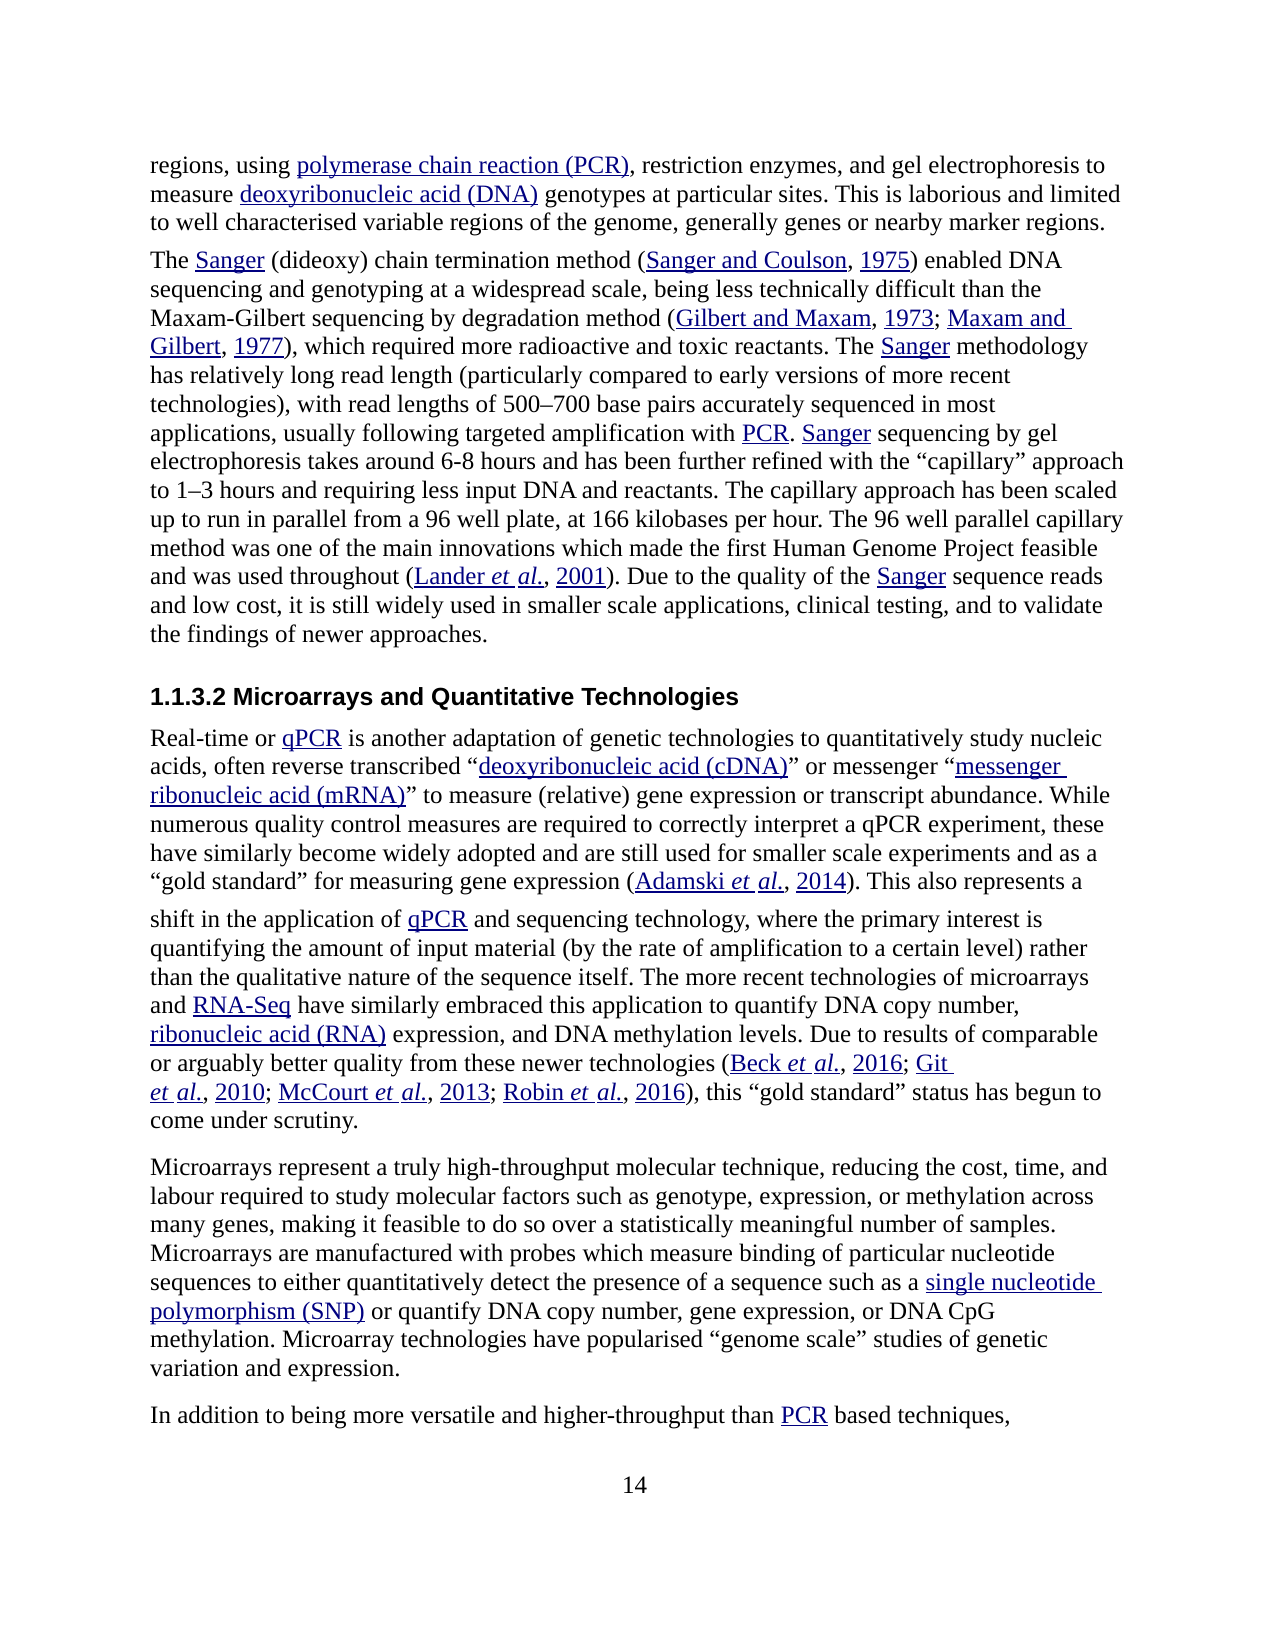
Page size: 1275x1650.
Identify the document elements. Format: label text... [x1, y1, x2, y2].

text regions, using polymerase chain reaction (PCR), restriction enzymes, and gel electrophoresis to measure deoxyribonucleic acid (DNA) genotypes at particular sites. This is laborious and limited to well characterised variable regions of the genome, generally genes or nearby marker regions. [150, 150, 1125, 236]
text Microarrays represent a truly high-throughput molecular technique, reducing the cost, time, and labour required to study molecular factors such as genotype, expression, or methylation across many genes, making it feasible to do so over a statistically meaningful number of samples. Microarrays are manufactured with probes which measure binding of particular nucleotide sequences to either quantitatively detect the presence of a sequence such as a single nucleotide polymorphism (SNP) or quantify DNA copy number, gene expression, or DNA CpG methylation. Microarray technologies have popularised “genome scale” studies of genetic variation and expression. [150, 1152, 1125, 1382]
subtitle 1.1.3.2 Microarrays and Quantitative Technologies [150, 682, 1125, 710]
text Real-time or qPCR is another adaptation of genetic technologies to quantitatively study nucleic acids, often reverse transcribed “deoxyribonucleic acid (cDNA)” or messenger “messenger ribonucleic acid (mRNA)” to measure (relative) gene expression or transcript abundance. While numerous quality control measures are required to correctly interpret a qPCR experiment, these have similarly become widely adopted and are still used for smaller scale experiments and as a “gold standard” for measuring gene expression (Adamski et al., 2014). This also represents a [150, 723, 1125, 895]
text In addition to being more versatile and higher-throughput than PCR based techniques, [150, 1400, 1125, 1429]
text The Sanger (dideoxy) chain termination method (Sanger and Coulson, 1975) enabled DNA sequencing and genotyping at a widespread scale, being less technically difficult than the Maxam-Gilbert sequencing by degradation method (Gilbert and Maxam, 1973; Maxam and Gilbert, 1977), which required more radioactive and toxic reactants. The Sanger methodology has relatively long read length (particularly compared to early versions of more recent technologies), with read lengths of 500–700 base pairs accurately sequenced in most applications, usually following targeted amplification with PCR. Sanger sequencing by gel electrophoresis takes around 6-8 hours and has been further refined with the “capillary” approach to 1–3 hours and requiring less input DNA and reactants. The capillary approach has been scaled up to run in parallel from a 96 well plate, at 166 kilobases per hour. The 96 well parallel capillary method was one of the main innovations which made the first Human Genome Project feasible and was used throughout (Lander et al., 2001). Due to the quality of the Sanger sequence reads and low cost, it is still widely used in smaller scale applications, clinical testing, and to validate the findings of newer approaches. [150, 245, 1125, 648]
text shift in the application of qPCR and sequencing technology, where the primary interest is quantifying the amount of input material (by the rate of amplification to a certain level) rather than the qualitative nature of the sequence itself. The more recent technologies of microarrays and RNA-Seq have similarly embraced this application to quantify DNA copy number, ribonucleic acid (RNA) expression, and DNA methylation levels. Due to results of comparable or arguably better quality from these newer technologies (Beck et al., 2016; Git et al., 2010; McCourt et al., 2013; Robin et al., 2016), this “gold standard” status has begun to come under scrutiny. [150, 904, 1125, 1134]
